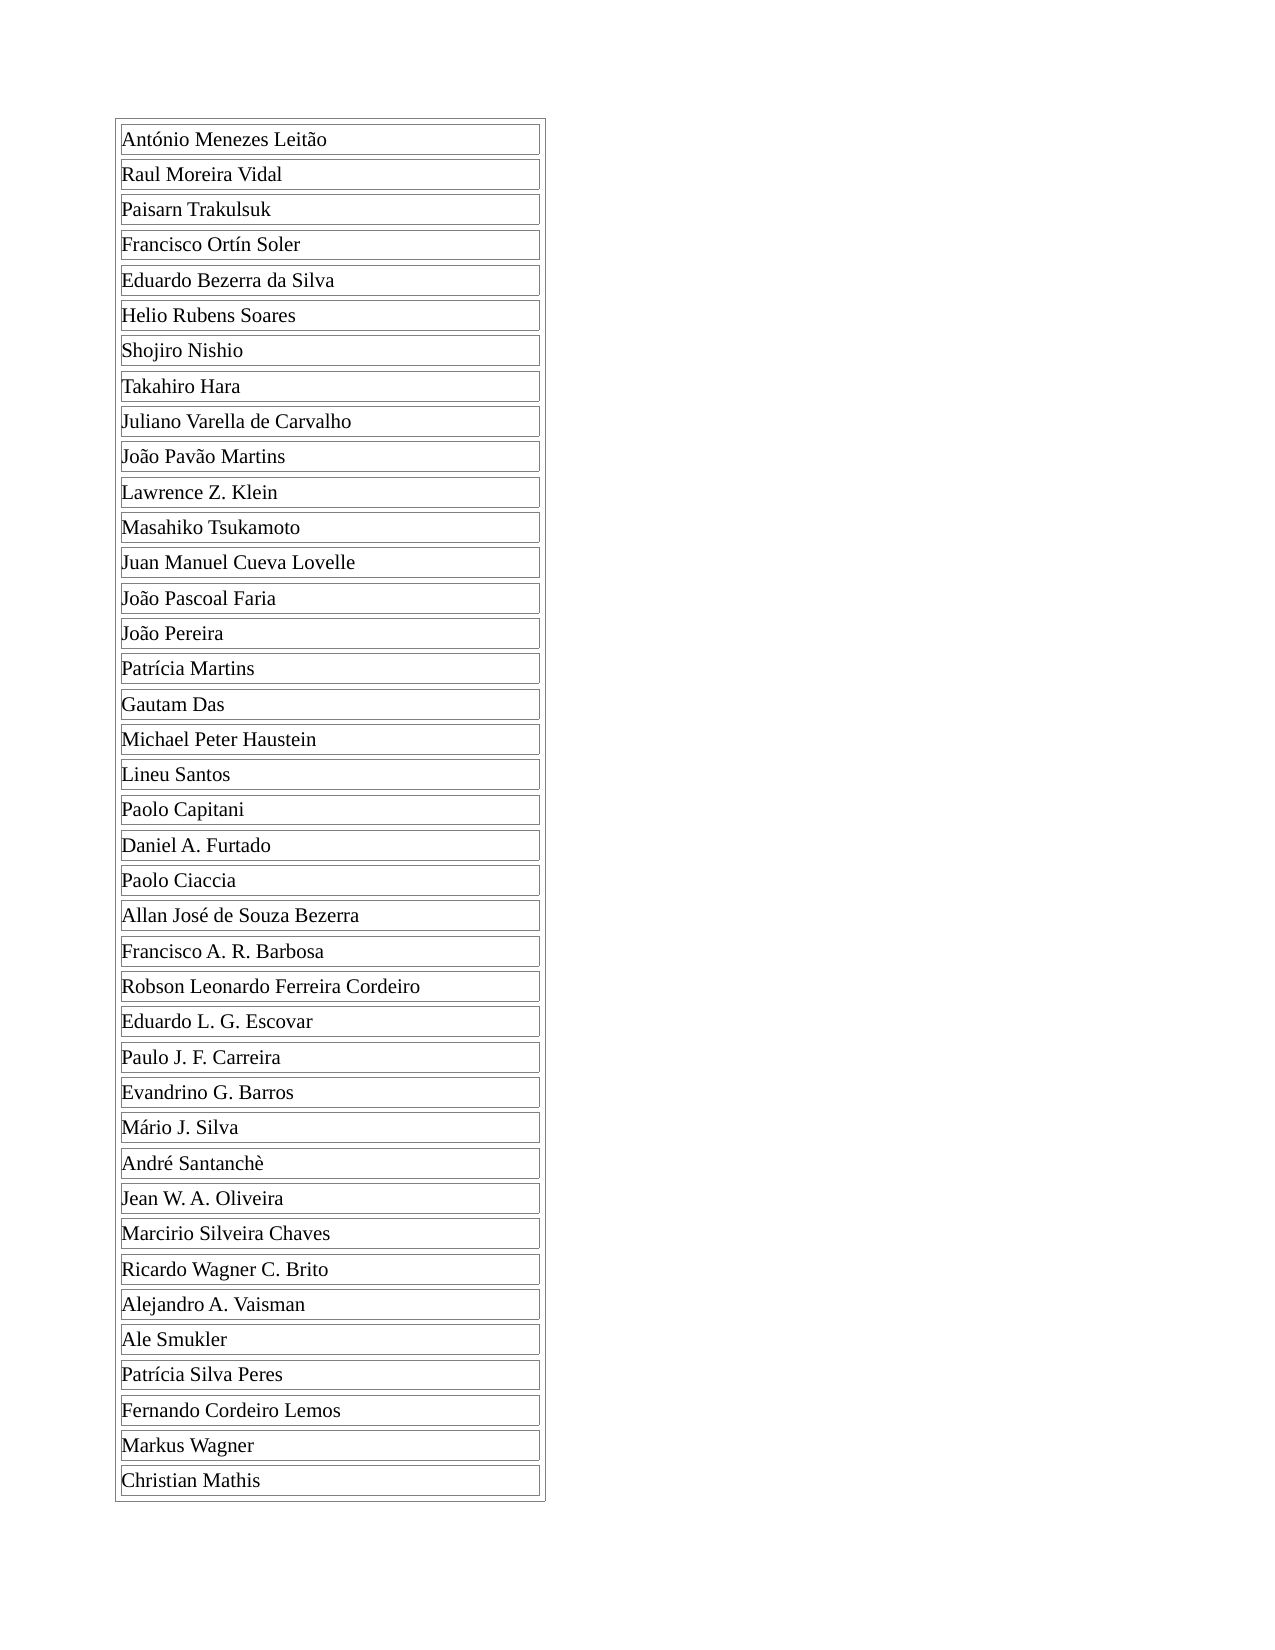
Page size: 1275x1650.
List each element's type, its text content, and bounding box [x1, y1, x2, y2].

table_cell Raul Moreira Vidal [118, 154, 542, 189]
table_cell Helio Rubens Soares [118, 295, 542, 330]
table_cell Ricardo Wagner C. Brito [118, 1248, 542, 1283]
table_cell Robson Leonardo Ferreira Cordeiro [118, 966, 542, 1001]
table_cell João Pavão Martins [118, 436, 542, 471]
table_cell Alejandro A. Vaisman [118, 1284, 542, 1319]
table_cell Takahiro Hara [118, 365, 542, 401]
table_cell Marcirio Silveira Chaves [118, 1213, 542, 1248]
table_cell André Santanchè [118, 1142, 542, 1177]
table_cell Daniel A. Furtado [118, 824, 542, 860]
table_cell Masahiko Tsukamoto [118, 507, 542, 542]
table_cell Allan José de Souza Bezerra [118, 895, 542, 930]
table_cell Jean W. A. Oliveira [118, 1178, 542, 1213]
table_cell Patrícia Martins [118, 648, 542, 683]
table_cell João Pascoal Faria [118, 577, 542, 612]
table_cell Francisco A. R. Barbosa [118, 930, 542, 966]
table_cell Mário J. Silva [118, 1107, 542, 1142]
table_cell António Menezes Leitão [118, 119, 542, 153]
table_cell João Pereira [118, 613, 542, 648]
table_cell Eduardo L. G. Escovar [118, 1001, 542, 1036]
table_cell Eduardo Bezerra da Silva [118, 259, 542, 295]
table_cell Francisco Ortín Soler [118, 224, 542, 259]
table_cell Christian Mathis [118, 1460, 542, 1495]
table_cell Juan Manuel Cueva Lovelle [118, 542, 542, 577]
table_cell Michael Peter Haustein [118, 719, 542, 754]
table_cell Ale Smukler [118, 1319, 542, 1354]
table_cell Gautam Das [118, 683, 542, 718]
table_cell Patrícia Silva Peres [118, 1354, 542, 1389]
table_cell Paulo J. F. Carreira [118, 1036, 542, 1072]
table_cell Shojiro Nishio [118, 330, 542, 365]
table_cell Lawrence Z. Klein [118, 471, 542, 507]
table_cell Lineu Santos [118, 754, 542, 789]
table_cell Paolo Ciaccia [118, 860, 542, 895]
table_cell Fernando Cordeiro Lemos [118, 1389, 542, 1425]
table_cell Paisarn Trakulsuk [118, 189, 542, 224]
table_cell Juliano Varella de Carvalho [118, 401, 542, 436]
table_cell Evandrino G. Barros [118, 1072, 542, 1107]
table_cell Paolo Capitani [118, 789, 542, 824]
table_cell Markus Wagner [118, 1425, 542, 1460]
